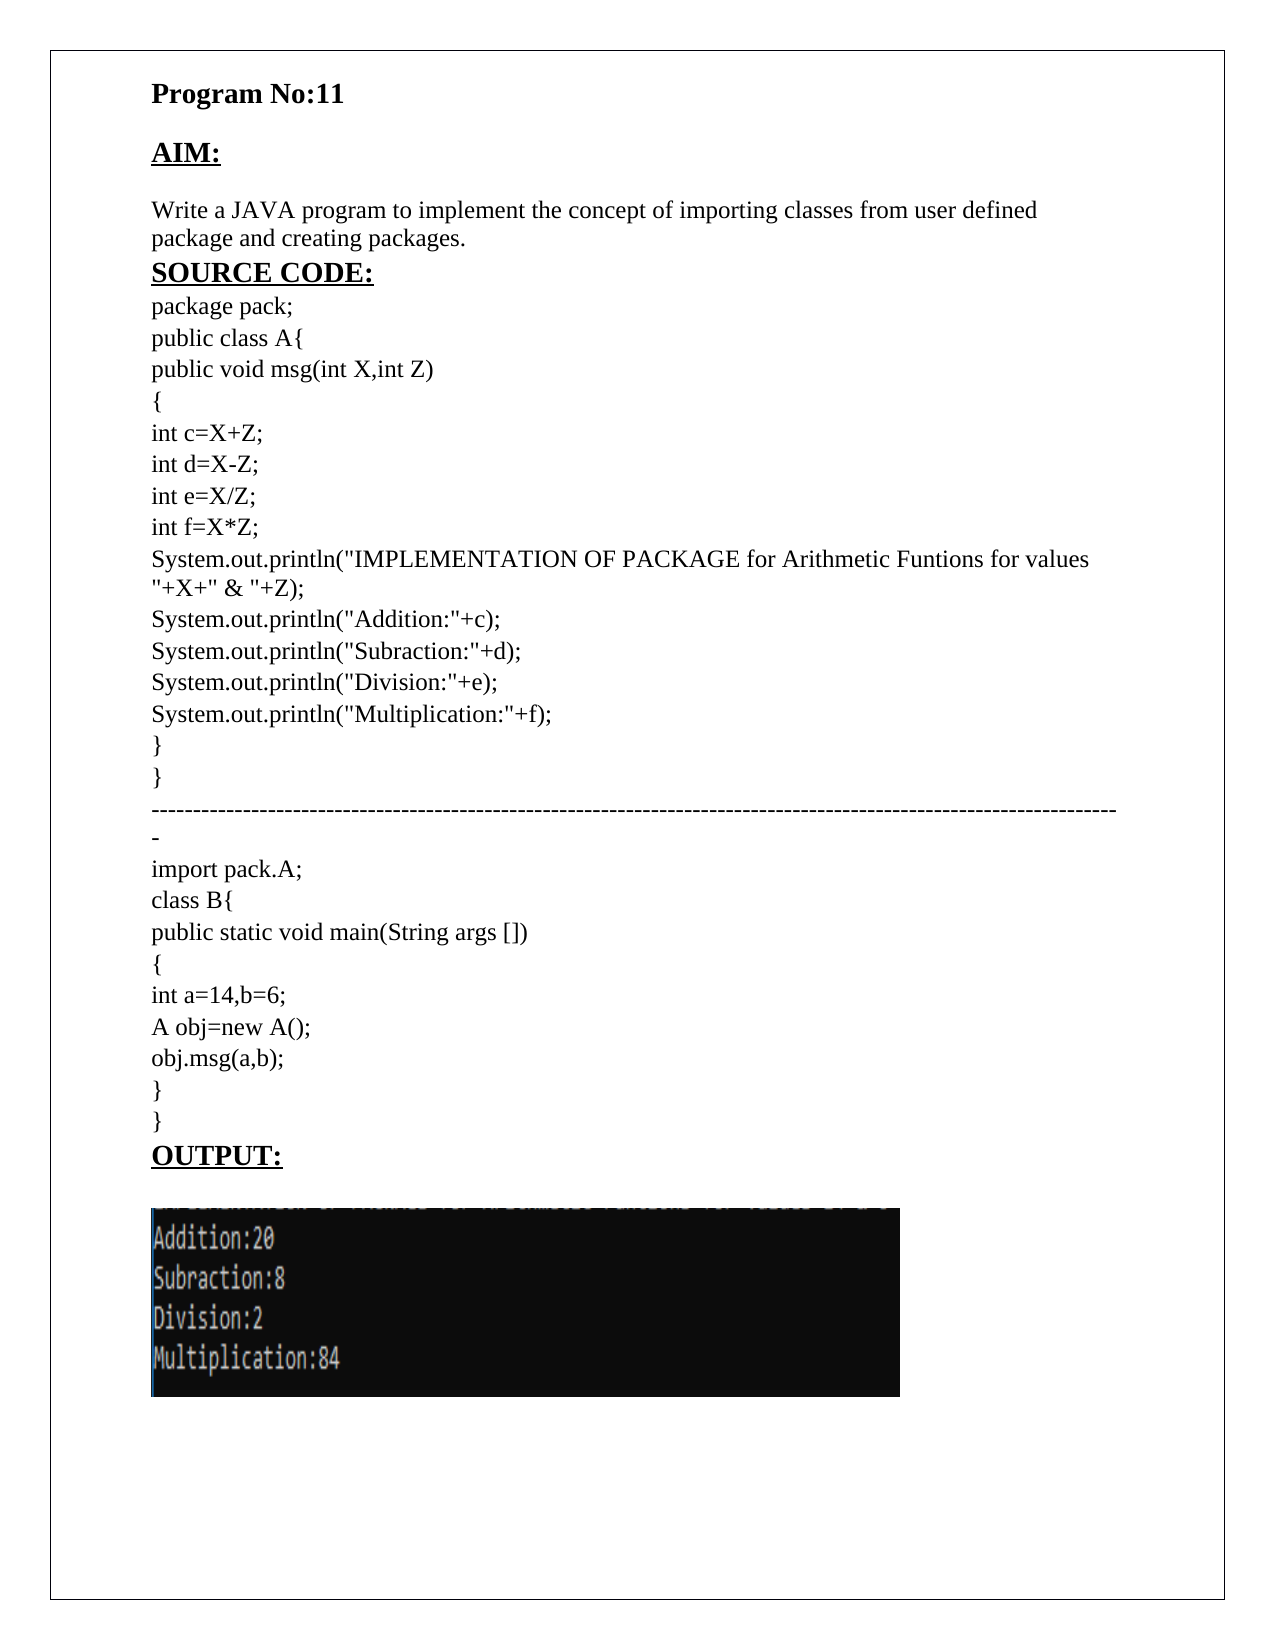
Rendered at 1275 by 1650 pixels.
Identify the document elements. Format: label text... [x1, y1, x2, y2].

text public class A{ [151, 323, 1124, 352]
text import pack.A; [151, 854, 1124, 883]
text Program No:11 [151, 76, 1124, 109]
text System.out.println("Division:"+e); [151, 667, 1124, 696]
text int c=X+Z; [151, 418, 1124, 446]
text } [151, 1106, 1124, 1135]
text OUTPUT: [151, 1138, 1124, 1172]
text { [151, 386, 1124, 415]
text int e=X/Z; [151, 481, 1124, 509]
text Write a JAVA program to implement the concept of importing classes from user defined package and creating packages. [151, 195, 1124, 252]
text } [151, 731, 1124, 759]
text A obj=new A(); [151, 1012, 1124, 1041]
picture [151, 1208, 900, 1397]
text int d=X-Z; [151, 449, 1124, 478]
text --------------------------------------------------------------------------------------------------------------------- [151, 794, 1124, 851]
text public static void main(String args []) [151, 917, 1124, 946]
text System.out.println("IMPLEMENTATION OF PACKAGE for Arithmetic Funtions for values "+X+" & "+Z); [151, 544, 1124, 601]
text System.out.println("Addition:"+c); [151, 604, 1124, 633]
text class B{ [151, 886, 1124, 914]
text } [151, 762, 1124, 791]
text } [151, 1075, 1124, 1104]
text SOURCE CODE: [151, 255, 1124, 289]
text package pack; [151, 291, 1124, 320]
text AIM: [151, 135, 1124, 169]
text System.out.println("Subraction:"+d); [151, 636, 1124, 664]
text public void msg(int X,int Z) [151, 354, 1124, 383]
text { [151, 949, 1124, 977]
text int f=X*Z; [151, 512, 1124, 541]
text System.out.println("Multiplication:"+f); [151, 699, 1124, 728]
text obj.msg(a,b); [151, 1043, 1124, 1072]
text int a=14,b=6; [151, 980, 1124, 1009]
